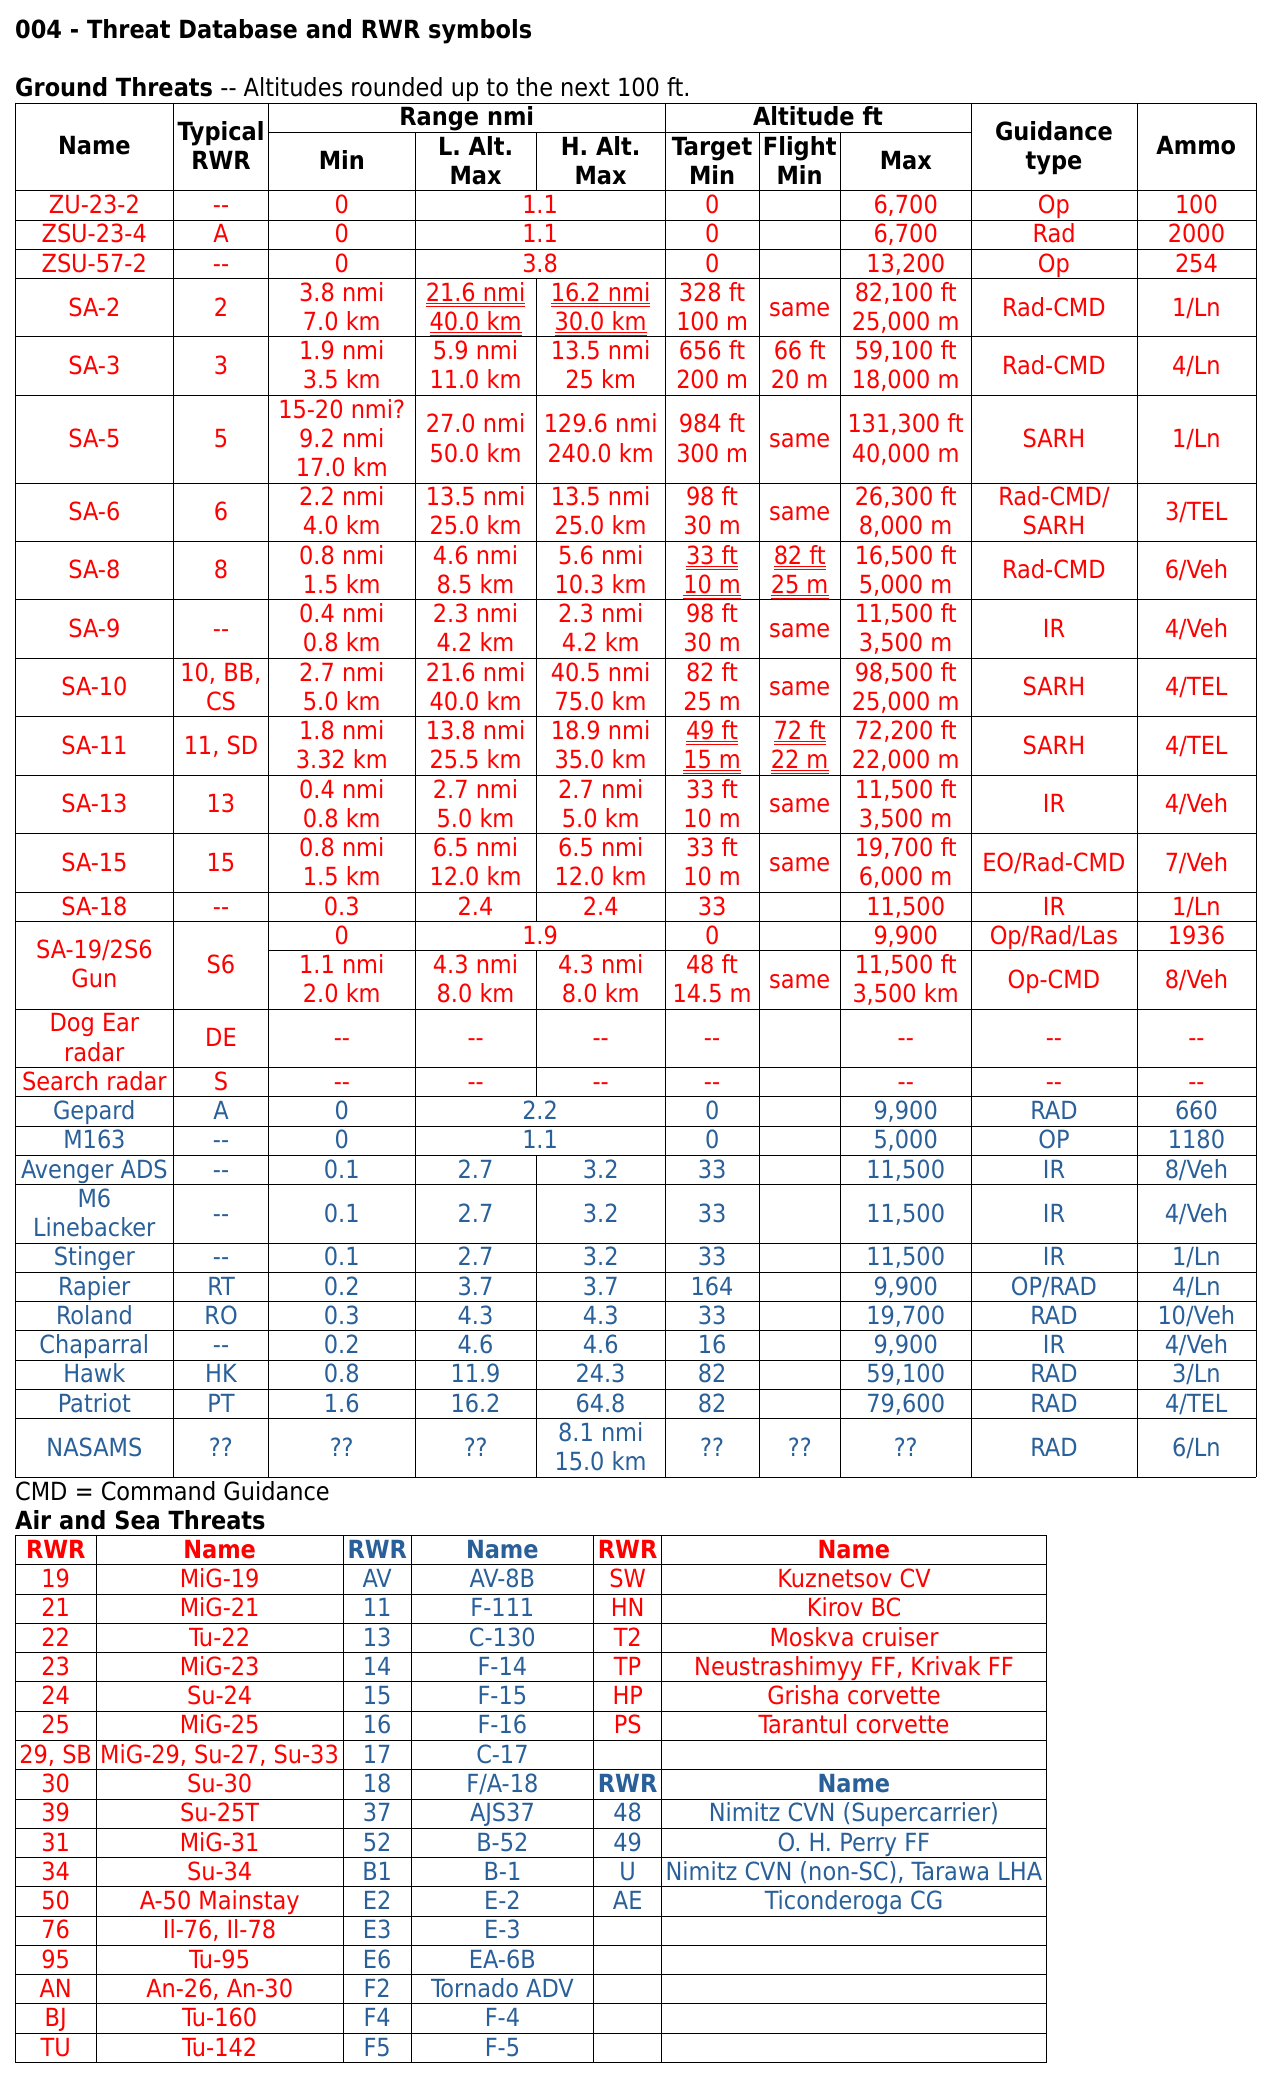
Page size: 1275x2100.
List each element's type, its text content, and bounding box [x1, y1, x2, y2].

table_cell 2.7 [416, 1244, 536, 1272]
table_cell Su-34 [97, 1858, 343, 1886]
table_cell 33 ft 10 m [666, 834, 759, 892]
table_cell 16 [344, 1712, 411, 1740]
table_cell 3.2 [537, 1185, 665, 1242]
table_cell [662, 1975, 1046, 2003]
table_cell 984 ft 300 m [666, 396, 759, 482]
table_cell Nimitz CVN (non-SC), Tarawa LHA [662, 1858, 1046, 1886]
table_cell Patriot [16, 1390, 173, 1418]
table_cell 1.1 nmi 2.0 km [269, 951, 415, 1008]
table_cell 33 [666, 1185, 759, 1242]
table_cell RAD [972, 1097, 1137, 1126]
table_cell 16.2 [416, 1390, 536, 1418]
table_cell 13 [174, 776, 268, 833]
table_cell 59,100 ft 18,000 m [841, 337, 971, 395]
table_cell 2.7 nmi 5.0 km [537, 776, 665, 833]
table_cell 11,500 ft 3,500 m [841, 600, 971, 658]
table_cell O. H. Perry FF [662, 1829, 1046, 1857]
table_cell IR [972, 1244, 1137, 1272]
table_cell [662, 1946, 1046, 1974]
table_cell 13.5 nmi 25.0 km [537, 484, 665, 541]
table_cell 19,700 ft 6,000 m [841, 834, 971, 892]
table_cell 48 [594, 1800, 661, 1828]
table_cell 15 [174, 834, 268, 892]
table_cell 0.1 [269, 1244, 415, 1272]
table_cell 0 [269, 221, 415, 249]
table_header RWR [16, 1536, 96, 1564]
table_cell 0.1 [269, 1156, 415, 1184]
table_cell 1.8 nmi 3.32 km [269, 717, 415, 775]
table_cell 9,900 [841, 922, 971, 950]
table_cell 9,900 [841, 1097, 971, 1126]
table_cell -- [537, 1010, 665, 1067]
table_cell NASAMS [16, 1419, 173, 1477]
table_cell same [760, 834, 840, 892]
table_cell 4/Veh [1138, 1331, 1256, 1359]
table_cell 1936 [1138, 922, 1256, 950]
table_cell 16,500 ft 5,000 m [841, 542, 971, 599]
table_cell 82 ft 25 m [760, 542, 840, 599]
table_cell 3 [174, 337, 268, 395]
text 004 - Threat Database and RWR symbols [15, 15, 1260, 44]
table_cell 16 [666, 1331, 759, 1359]
table_cell 4.6 nmi 8.5 km [416, 542, 536, 599]
table_cell Neustrashimyy FF, Krivak FF [662, 1653, 1046, 1681]
table_cell 4/Veh [1138, 600, 1256, 658]
table_cell [662, 2004, 1046, 2033]
table_cell E-3 [412, 1917, 593, 1945]
table_cell 0 [269, 1127, 415, 1155]
table_cell 76 [16, 1917, 96, 1945]
table_cell 2.7 nmi 5.0 km [269, 659, 415, 716]
table_cell A-50 Mainstay [97, 1887, 343, 1916]
table_cell 98 ft 30 m [666, 484, 759, 541]
table_header Name [97, 1536, 343, 1564]
table_cell -- [972, 1010, 1137, 1067]
table_cell [760, 1185, 840, 1242]
table_cell AJS37 [412, 1800, 593, 1828]
table_cell AE [594, 1887, 661, 1916]
table_cell Tarantul corvette [662, 1712, 1046, 1740]
table_cell 8/Veh [1138, 1156, 1256, 1184]
table_cell RAD [972, 1390, 1137, 1418]
table_cell 49 [594, 1829, 661, 1857]
table_cell -- [416, 1068, 536, 1096]
table_cell 0.3 [269, 1302, 415, 1330]
table_cell A [174, 1097, 268, 1126]
table_cell [662, 1917, 1046, 1945]
table_cell OP/RAD [972, 1273, 1137, 1301]
table_cell [760, 1010, 840, 1067]
table_cell 79,600 [841, 1390, 971, 1418]
table_cell 13,200 [841, 250, 971, 278]
table_cell Rad-CMD/SARH [972, 484, 1137, 541]
table_cell 0 [269, 922, 415, 950]
table_cell 26,300 ft 8,000 m [841, 484, 971, 541]
table_cell TP [594, 1653, 661, 1681]
table_header Name [662, 1536, 1046, 1564]
table_cell 0.1 [269, 1185, 415, 1242]
table_cell 72 ft 22 m [760, 717, 840, 775]
table_cell -- [666, 1010, 759, 1067]
table_cell IR [972, 893, 1137, 921]
table_cell 3.7 [416, 1273, 536, 1301]
text CMD = Command Guidance [15, 1477, 1260, 1506]
table_cell Search radar [16, 1068, 173, 1096]
table_cell 1/Ln [1138, 396, 1256, 482]
table_cell 0 [666, 191, 759, 219]
table_cell 129.6 nmi 240.0 km [537, 396, 665, 482]
table_cell SA-10 [16, 659, 173, 716]
table_header Altitude ft [666, 104, 971, 132]
table_cell SA-13 [16, 776, 173, 833]
table_cell 13.5 nmi 25 km [537, 337, 665, 395]
table_cell SA-11 [16, 717, 173, 775]
table_cell RWR [594, 1770, 661, 1798]
table_cell HP [594, 1682, 661, 1711]
table_cell IR [972, 1331, 1137, 1359]
table_cell 4/Ln [1138, 1273, 1256, 1301]
table_cell 21 [16, 1595, 96, 1623]
table_cell [760, 922, 840, 950]
table_cell 164 [666, 1273, 759, 1301]
table_cell C-17 [412, 1741, 593, 1769]
table_cell 1/Ln [1138, 279, 1256, 336]
table_cell S [174, 1068, 268, 1096]
table_cell 49 ft 15 m [666, 717, 759, 775]
table_cell Rapier [16, 1273, 173, 1301]
table_cell 29, SB [16, 1741, 96, 1769]
table_cell same [760, 776, 840, 833]
table_cell [760, 1273, 840, 1301]
table_cell 39 [16, 1800, 96, 1828]
table_cell 254 [1138, 250, 1256, 278]
table_cell 0.2 [269, 1273, 415, 1301]
table_cell 11 [344, 1595, 411, 1623]
table_cell Rad-CMD [972, 542, 1137, 599]
table_cell 13.8 nmi 25.5 km [416, 717, 536, 775]
table_cell E6 [344, 1946, 411, 1974]
table_cell 0.4 nmi 0.8 km [269, 776, 415, 833]
table_cell 11,500 ft 3,500 m [841, 776, 971, 833]
table_cell Rad-CMD [972, 337, 1137, 395]
table_cell U [594, 1858, 661, 1886]
table_cell -- [269, 1068, 415, 1096]
table_cell 0.8 [269, 1361, 415, 1389]
table_cell 33 [666, 1244, 759, 1272]
table_cell -- [666, 1068, 759, 1096]
table_cell 4.6 [537, 1331, 665, 1359]
text Air and Sea Threats [15, 1506, 1260, 1535]
table_header Ammo [1138, 104, 1256, 190]
table_cell 98 ft 30 m [666, 600, 759, 658]
table_cell 131,300 ft 40,000 m [841, 396, 971, 482]
table_cell 33 ft 10 m [666, 542, 759, 599]
table_cell Op [972, 191, 1137, 219]
table_cell ?? [269, 1419, 415, 1477]
table_cell 4.6 [416, 1331, 536, 1359]
table_cell 59,100 [841, 1361, 971, 1389]
table_cell 4.3 [416, 1302, 536, 1330]
table_cell SA-6 [16, 484, 173, 541]
table_cell SA-18 [16, 893, 173, 921]
table_cell F4 [344, 2004, 411, 2033]
table_cell 9,900 [841, 1331, 971, 1359]
table_cell 23 [16, 1653, 96, 1681]
table_cell same [760, 951, 840, 1008]
table_cell 30 [16, 1770, 96, 1798]
table_cell 660 [1138, 1097, 1256, 1126]
table_cell 3.8 [416, 250, 665, 278]
table_cell [594, 1946, 661, 1974]
table_cell -- [416, 1010, 536, 1067]
table_cell 8.1 nmi 15.0 km [537, 1419, 665, 1477]
table_cell 18.9 nmi 35.0 km [537, 717, 665, 775]
table_header RWR [344, 1536, 411, 1564]
table_cell 64.8 [537, 1390, 665, 1418]
table_cell 13 [344, 1624, 411, 1652]
table_cell IR [972, 1156, 1137, 1184]
table_cell [760, 1097, 840, 1126]
table_cell -- [174, 250, 268, 278]
table_cell 6.5 nmi 12.0 km [416, 834, 536, 892]
table_cell ?? [760, 1419, 840, 1477]
table_cell 11,500 [841, 893, 971, 921]
table_cell 4/TEL [1138, 659, 1256, 716]
table_cell [594, 2004, 661, 2033]
table_cell -- [174, 191, 268, 219]
table_cell 2.3 nmi 4.2 km [416, 600, 536, 658]
text Ground Threats -- Altitudes rounded up to the next 100 ft. [15, 73, 1260, 102]
table_cell Rad-CMD [972, 279, 1137, 336]
table_cell [760, 893, 840, 921]
table_cell 31 [16, 1829, 96, 1857]
table_cell [760, 1331, 840, 1359]
table_cell 0.3 [269, 893, 415, 921]
table_cell Dog Ear radar [16, 1010, 173, 1067]
table_cell 2.4 [416, 893, 536, 921]
table_cell Tu-160 [97, 2004, 343, 2033]
table_cell F2 [344, 1975, 411, 2003]
table_cell F-14 [412, 1653, 593, 1681]
table_cell 0.8 nmi 1.5 km [269, 542, 415, 599]
table_cell -- [174, 1156, 268, 1184]
table_cell Su-24 [97, 1682, 343, 1711]
table_cell ?? [174, 1419, 268, 1477]
table_cell 2.2 nmi 4.0 km [269, 484, 415, 541]
table_cell 25 [16, 1712, 96, 1740]
table_cell Tu-22 [97, 1624, 343, 1652]
table_cell HK [174, 1361, 268, 1389]
table_cell [662, 1741, 1046, 1769]
table_cell 0 [269, 1097, 415, 1126]
table_cell -- [1138, 1068, 1256, 1096]
table_cell 328 ft 100 m [666, 279, 759, 336]
table_cell -- [174, 1185, 268, 1242]
table_cell 4.3 nmi 8.0 km [537, 951, 665, 1008]
table_cell 98,500 ft 25,000 m [841, 659, 971, 716]
table_cell [594, 1975, 661, 2003]
table_cell ?? [841, 1419, 971, 1477]
table_cell 4/Veh [1138, 776, 1256, 833]
table_cell 6/Veh [1138, 542, 1256, 599]
table_cell 15-20 nmi? 9.2 nmi 17.0 km [269, 396, 415, 482]
table_cell AN [16, 1975, 96, 2003]
table_cell 0 [666, 1097, 759, 1126]
table_header RWR [594, 1536, 661, 1564]
table_cell TU [16, 2034, 96, 2062]
table_cell Flight Min [760, 133, 840, 190]
table_cell 37 [344, 1800, 411, 1828]
table_cell [760, 1390, 840, 1418]
table_cell 16.2 nmi 30.0 km [537, 279, 665, 336]
table_cell F-16 [412, 1712, 593, 1740]
table_cell SA-2 [16, 279, 173, 336]
table_cell F/A-18 [412, 1770, 593, 1798]
table_cell 2.4 [537, 893, 665, 921]
table_cell T2 [594, 1624, 661, 1652]
table_cell An-26, An-30 [97, 1975, 343, 2003]
table_cell 1/Ln [1138, 893, 1256, 921]
table_cell Moskva cruiser [662, 1624, 1046, 1652]
table_cell 0.4 nmi 0.8 km [269, 600, 415, 658]
table_cell 52 [344, 1829, 411, 1857]
table_cell 82 ft 25 m [666, 659, 759, 716]
table_cell 11,500 [841, 1244, 971, 1272]
table_cell 50 [16, 1887, 96, 1916]
table_cell 0 [666, 221, 759, 249]
table_cell 0 [666, 922, 759, 950]
table_cell Hawk [16, 1361, 173, 1389]
table_cell 48 ft 14.5 m [666, 951, 759, 1008]
table_cell [662, 2034, 1046, 2062]
table_cell HN [594, 1595, 661, 1623]
table_cell Rad [972, 221, 1137, 249]
table_cell AV [344, 1565, 411, 1593]
table_cell [594, 2034, 661, 2062]
table_cell [760, 1127, 840, 1155]
table_cell 1.1 [416, 191, 665, 219]
table_cell MiG-25 [97, 1712, 343, 1740]
table_cell SARH [972, 396, 1137, 482]
table_cell 7/Veh [1138, 834, 1256, 892]
table_cell Min [269, 133, 415, 190]
table_cell 33 ft 10 m [666, 776, 759, 833]
table_cell F5 [344, 2034, 411, 2062]
table_cell Kirov BC [662, 1595, 1046, 1623]
table_cell Roland [16, 1302, 173, 1330]
table_cell E2 [344, 1887, 411, 1916]
table_cell 100 [1138, 191, 1256, 219]
table_cell -- [972, 1068, 1137, 1096]
table_cell -- [1138, 1010, 1256, 1067]
table_cell [594, 1741, 661, 1769]
table_cell SA-19/2S6 Gun [16, 922, 173, 1008]
table_cell EO/Rad-CMD [972, 834, 1137, 892]
table_cell M163 [16, 1127, 173, 1155]
table_cell [760, 221, 840, 249]
table_cell 6,700 [841, 191, 971, 219]
table_cell 11,500 ft 3,500 km [841, 951, 971, 1008]
table_cell 27.0 nmi 50.0 km [416, 396, 536, 482]
table_cell 17 [344, 1741, 411, 1769]
table_cell SA-9 [16, 600, 173, 658]
table_cell 14 [344, 1653, 411, 1681]
table_cell 19,700 [841, 1302, 971, 1330]
table_cell 15 [344, 1682, 411, 1711]
table_cell Op/Rad/Las [972, 922, 1137, 950]
table_cell DE [174, 1010, 268, 1067]
table_cell 2.7 [416, 1185, 536, 1242]
table_cell 2.7 nmi 5.0 km [416, 776, 536, 833]
table_cell 4.3 nmi 8.0 km [416, 951, 536, 1008]
table_cell Il-76, Il-78 [97, 1917, 343, 1945]
table_cell Tu-95 [97, 1946, 343, 1974]
table_cell H. Alt. Max [537, 133, 665, 190]
table_cell M6 Linebacker [16, 1185, 173, 1242]
table_cell 0.8 nmi 1.5 km [269, 834, 415, 892]
table_cell RAD [972, 1419, 1137, 1477]
table_cell 9,900 [841, 1273, 971, 1301]
table_cell 5.9 nmi 11.0 km [416, 337, 536, 395]
table_cell 2000 [1138, 221, 1256, 249]
table_cell 22 [16, 1624, 96, 1652]
table_cell EA-6B [412, 1946, 593, 1974]
table_cell ?? [416, 1419, 536, 1477]
table_cell Kuznetsov CV [662, 1565, 1046, 1593]
table_cell Ticonderoga CG [662, 1887, 1046, 1916]
table_cell 82 [666, 1390, 759, 1418]
table_cell Nimitz CVN (Supercarrier) [662, 1800, 1046, 1828]
table_cell 8/Veh [1138, 951, 1256, 1008]
table_cell 3/Ln [1138, 1361, 1256, 1389]
table_cell -- [841, 1010, 971, 1067]
table_cell Gepard [16, 1097, 173, 1126]
table_cell 4/TEL [1138, 717, 1256, 775]
table_cell IR [972, 600, 1137, 658]
table_cell 6 [174, 484, 268, 541]
table_cell [760, 1156, 840, 1184]
table_cell L. Alt. Max [416, 133, 536, 190]
table_cell 2.7 [416, 1156, 536, 1184]
table_cell 21.6 nmi 40.0 km [416, 659, 536, 716]
table_cell same [760, 396, 840, 482]
table_cell 13.5 nmi 25.0 km [416, 484, 536, 541]
table_cell ZU-23-2 [16, 191, 173, 219]
table_header Typical RWR [174, 104, 268, 190]
table_cell 1.1 [416, 1127, 665, 1155]
table_cell F-5 [412, 2034, 593, 2062]
table_cell Max [841, 133, 971, 190]
table_cell 66 ft 20 m [760, 337, 840, 395]
table_cell PT [174, 1390, 268, 1418]
table_cell 34 [16, 1858, 96, 1886]
table_cell [760, 1302, 840, 1330]
table_cell 10/Veh [1138, 1302, 1256, 1330]
table_header Guidance type [972, 104, 1137, 190]
table_cell Su-30 [97, 1770, 343, 1798]
table_cell 11,500 [841, 1185, 971, 1242]
table_cell 5.6 nmi 10.3 km [537, 542, 665, 599]
table_cell 6/Ln [1138, 1419, 1256, 1477]
table_cell MiG-23 [97, 1653, 343, 1681]
table_cell [594, 1917, 661, 1945]
table_cell SA-3 [16, 337, 173, 395]
table_cell 5,000 [841, 1127, 971, 1155]
table_cell Stinger [16, 1244, 173, 1272]
table_cell 8 [174, 542, 268, 599]
table_cell same [760, 600, 840, 658]
table_cell 3/TEL [1138, 484, 1256, 541]
table_cell F-4 [412, 2004, 593, 2033]
table_cell same [760, 279, 840, 336]
table_cell F-15 [412, 1682, 593, 1711]
table_cell 0 [666, 1127, 759, 1155]
table_cell SW [594, 1565, 661, 1593]
table_cell 95 [16, 1946, 96, 1974]
table_cell A [174, 221, 268, 249]
table_cell Tu-142 [97, 2034, 343, 2062]
table_cell 72,200 ft 22,000 m [841, 717, 971, 775]
table_cell MiG-21 [97, 1595, 343, 1623]
table_cell Chaparral [16, 1331, 173, 1359]
table_cell Grisha corvette [662, 1682, 1046, 1711]
table_cell 33 [666, 1156, 759, 1184]
table_cell Op-CMD [972, 951, 1137, 1008]
table_cell 24 [16, 1682, 96, 1711]
table_cell 82 [666, 1361, 759, 1389]
table_cell -- [269, 1010, 415, 1067]
table_cell Name [662, 1770, 1046, 1798]
table_cell B1 [344, 1858, 411, 1886]
table_cell SA-15 [16, 834, 173, 892]
table_cell ZSU-23-4 [16, 221, 173, 249]
table_cell 1.6 [269, 1390, 415, 1418]
table_cell 6.5 nmi 12.0 km [537, 834, 665, 892]
table_cell 0 [269, 191, 415, 219]
table_cell 1/Ln [1138, 1244, 1256, 1272]
table_cell same [760, 484, 840, 541]
table_cell BJ [16, 2004, 96, 2033]
table_cell MiG-19 [97, 1565, 343, 1593]
table_cell RAD [972, 1361, 1137, 1389]
table_cell RT [174, 1273, 268, 1301]
table_header Range nmi [269, 104, 665, 132]
table_cell 21.6 nmi 40.0 km [416, 279, 536, 336]
table_cell SARH [972, 659, 1137, 716]
table_cell Avenger ADS [16, 1156, 173, 1184]
table_cell [760, 191, 840, 219]
table_cell Target Min [666, 133, 759, 190]
table_cell SA-8 [16, 542, 173, 599]
table_cell 11, SD [174, 717, 268, 775]
table_cell RO [174, 1302, 268, 1330]
table_cell F-111 [412, 1595, 593, 1623]
table_cell ZSU-57-2 [16, 250, 173, 278]
table_cell E-2 [412, 1887, 593, 1916]
table_cell 82,100 ft 25,000 m [841, 279, 971, 336]
table_cell 2.3 nmi 4.2 km [537, 600, 665, 658]
table_cell 18 [344, 1770, 411, 1798]
table_cell 656 ft 200 m [666, 337, 759, 395]
table_header Name [412, 1536, 593, 1564]
table_cell -- [174, 1244, 268, 1272]
table_cell Su-25T [97, 1800, 343, 1828]
table_cell 5 [174, 396, 268, 482]
table_cell -- [174, 600, 268, 658]
table_cell Tornado ADV [412, 1975, 593, 2003]
table_cell PS [594, 1712, 661, 1740]
table_cell 4/Veh [1138, 1185, 1256, 1242]
table_cell 1180 [1138, 1127, 1256, 1155]
table_cell 40.5 nmi 75.0 km [537, 659, 665, 716]
table_cell SA-5 [16, 396, 173, 482]
table_cell 3.8 nmi 7.0 km [269, 279, 415, 336]
table_cell 0.2 [269, 1331, 415, 1359]
table_cell -- [537, 1068, 665, 1096]
table_header Name [16, 104, 173, 190]
table_cell 11,500 [841, 1156, 971, 1184]
table_cell -- [174, 893, 268, 921]
table_cell MiG-29, Su-27, Su-33 [97, 1741, 343, 1769]
table_cell MiG-31 [97, 1829, 343, 1857]
table_cell -- [174, 1331, 268, 1359]
table_cell [760, 1068, 840, 1096]
table_cell S6 [174, 922, 268, 1008]
table_cell same [760, 659, 840, 716]
table_cell E3 [344, 1917, 411, 1945]
table_cell 10, BB, CS [174, 659, 268, 716]
table_cell OP [972, 1127, 1137, 1155]
table_cell [760, 250, 840, 278]
table_cell SARH [972, 717, 1137, 775]
table_cell 2 [174, 279, 268, 336]
table_cell 24.3 [537, 1361, 665, 1389]
table_cell 33 [666, 1302, 759, 1330]
table_cell [760, 1244, 840, 1272]
table_cell B-1 [412, 1858, 593, 1886]
table_cell 3.2 [537, 1244, 665, 1272]
table_cell [760, 1361, 840, 1389]
table_cell C-130 [412, 1624, 593, 1652]
table_cell RAD [972, 1302, 1137, 1330]
table_cell AV-8B [412, 1565, 593, 1593]
table_cell 3.7 [537, 1273, 665, 1301]
table_cell 0 [666, 250, 759, 278]
table_cell 3.2 [537, 1156, 665, 1184]
table_cell 33 [666, 893, 759, 921]
table_cell IR [972, 1185, 1137, 1242]
table_cell 19 [16, 1565, 96, 1593]
table_cell 11.9 [416, 1361, 536, 1389]
table_cell IR [972, 776, 1137, 833]
table_cell Op [972, 250, 1137, 278]
table_cell 4.3 [537, 1302, 665, 1330]
table_cell 4/TEL [1138, 1390, 1256, 1418]
table_cell 6,700 [841, 221, 971, 249]
table_cell 0 [269, 250, 415, 278]
table_cell -- [841, 1068, 971, 1096]
table_cell 1.9 nmi 3.5 km [269, 337, 415, 395]
table_cell ?? [666, 1419, 759, 1477]
table_cell 1.1 [416, 221, 665, 249]
table_cell 1.9 [416, 922, 665, 950]
table_cell -- [174, 1127, 268, 1155]
table_cell 2.2 [416, 1097, 665, 1126]
table_cell B-52 [412, 1829, 593, 1857]
table_cell 4/Ln [1138, 337, 1256, 395]
